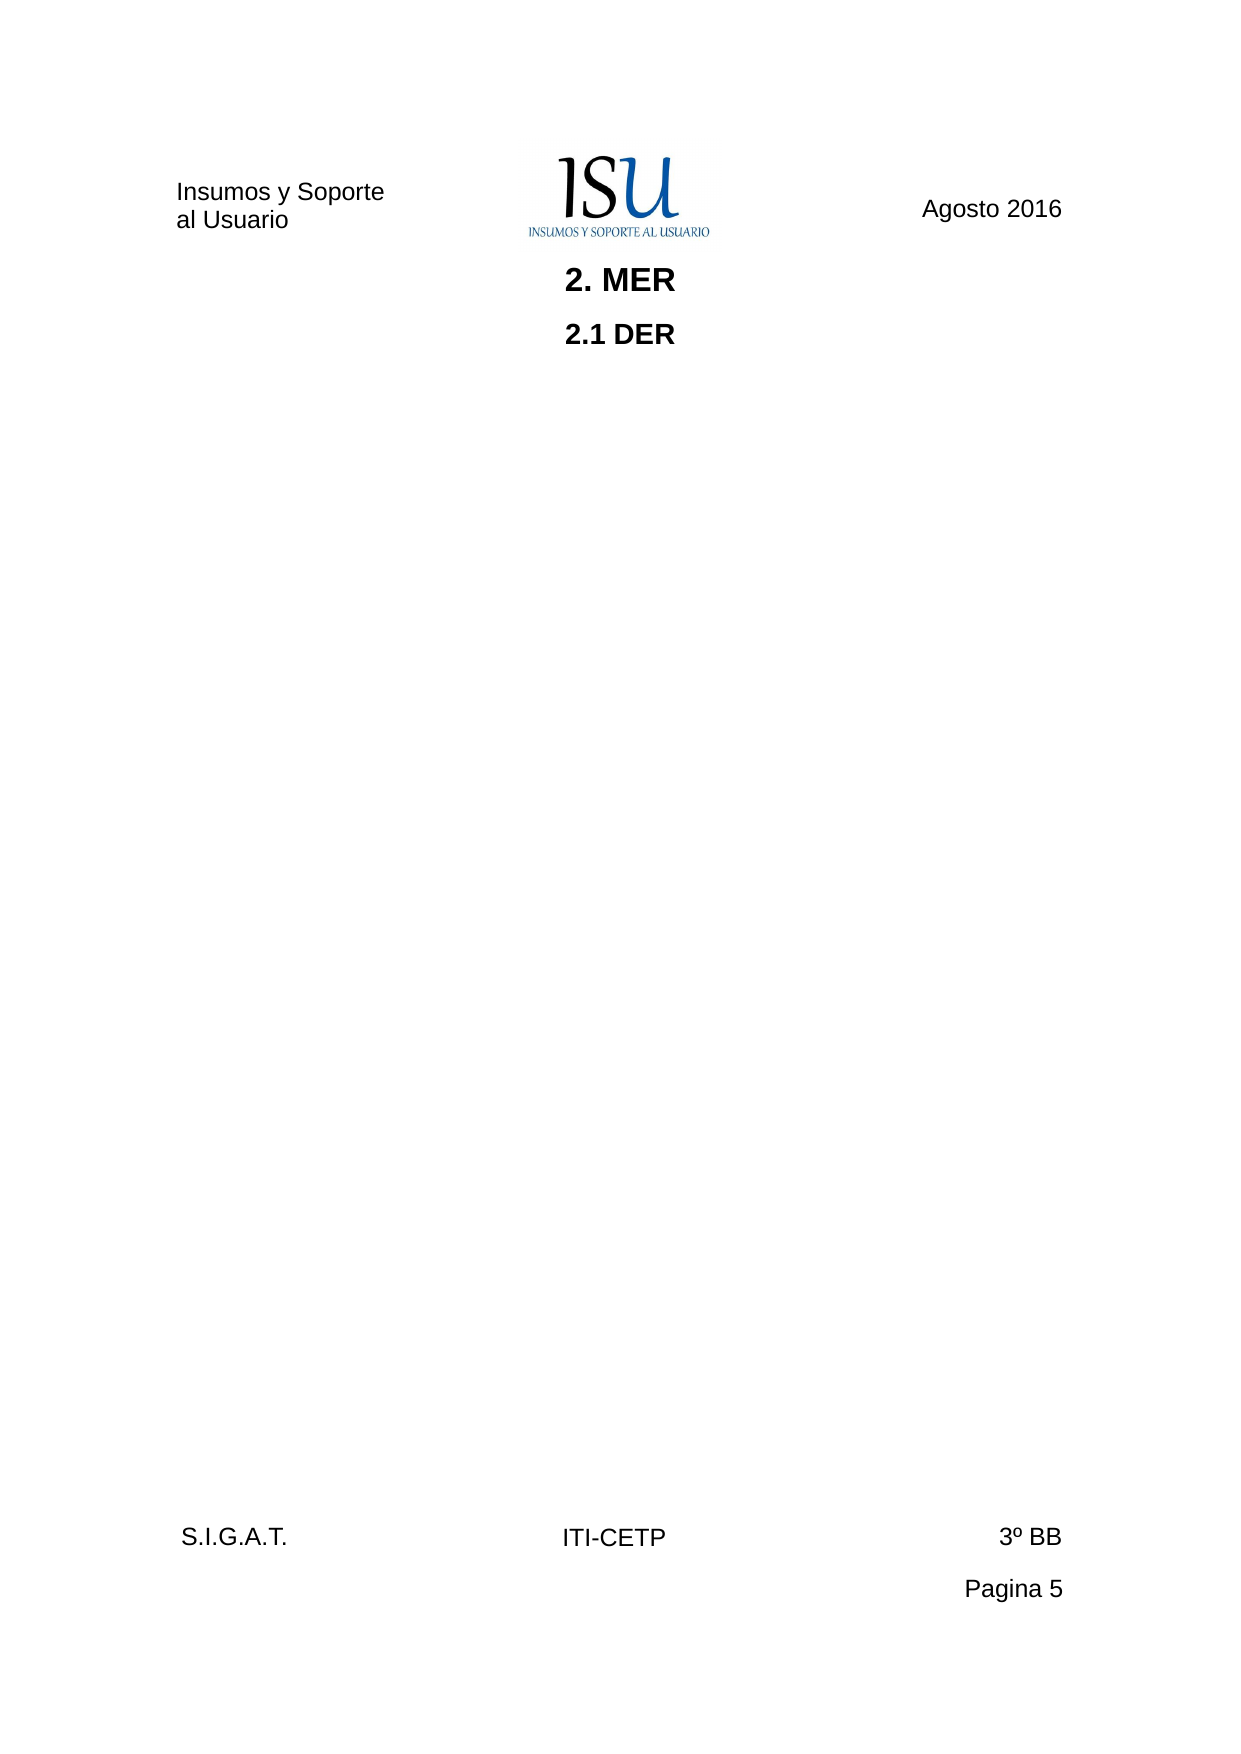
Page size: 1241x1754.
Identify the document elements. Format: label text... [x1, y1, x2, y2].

text 2. MER [177, 260, 1063, 298]
text 2.1 DER [177, 317, 1063, 351]
picture [517, 138, 723, 252]
